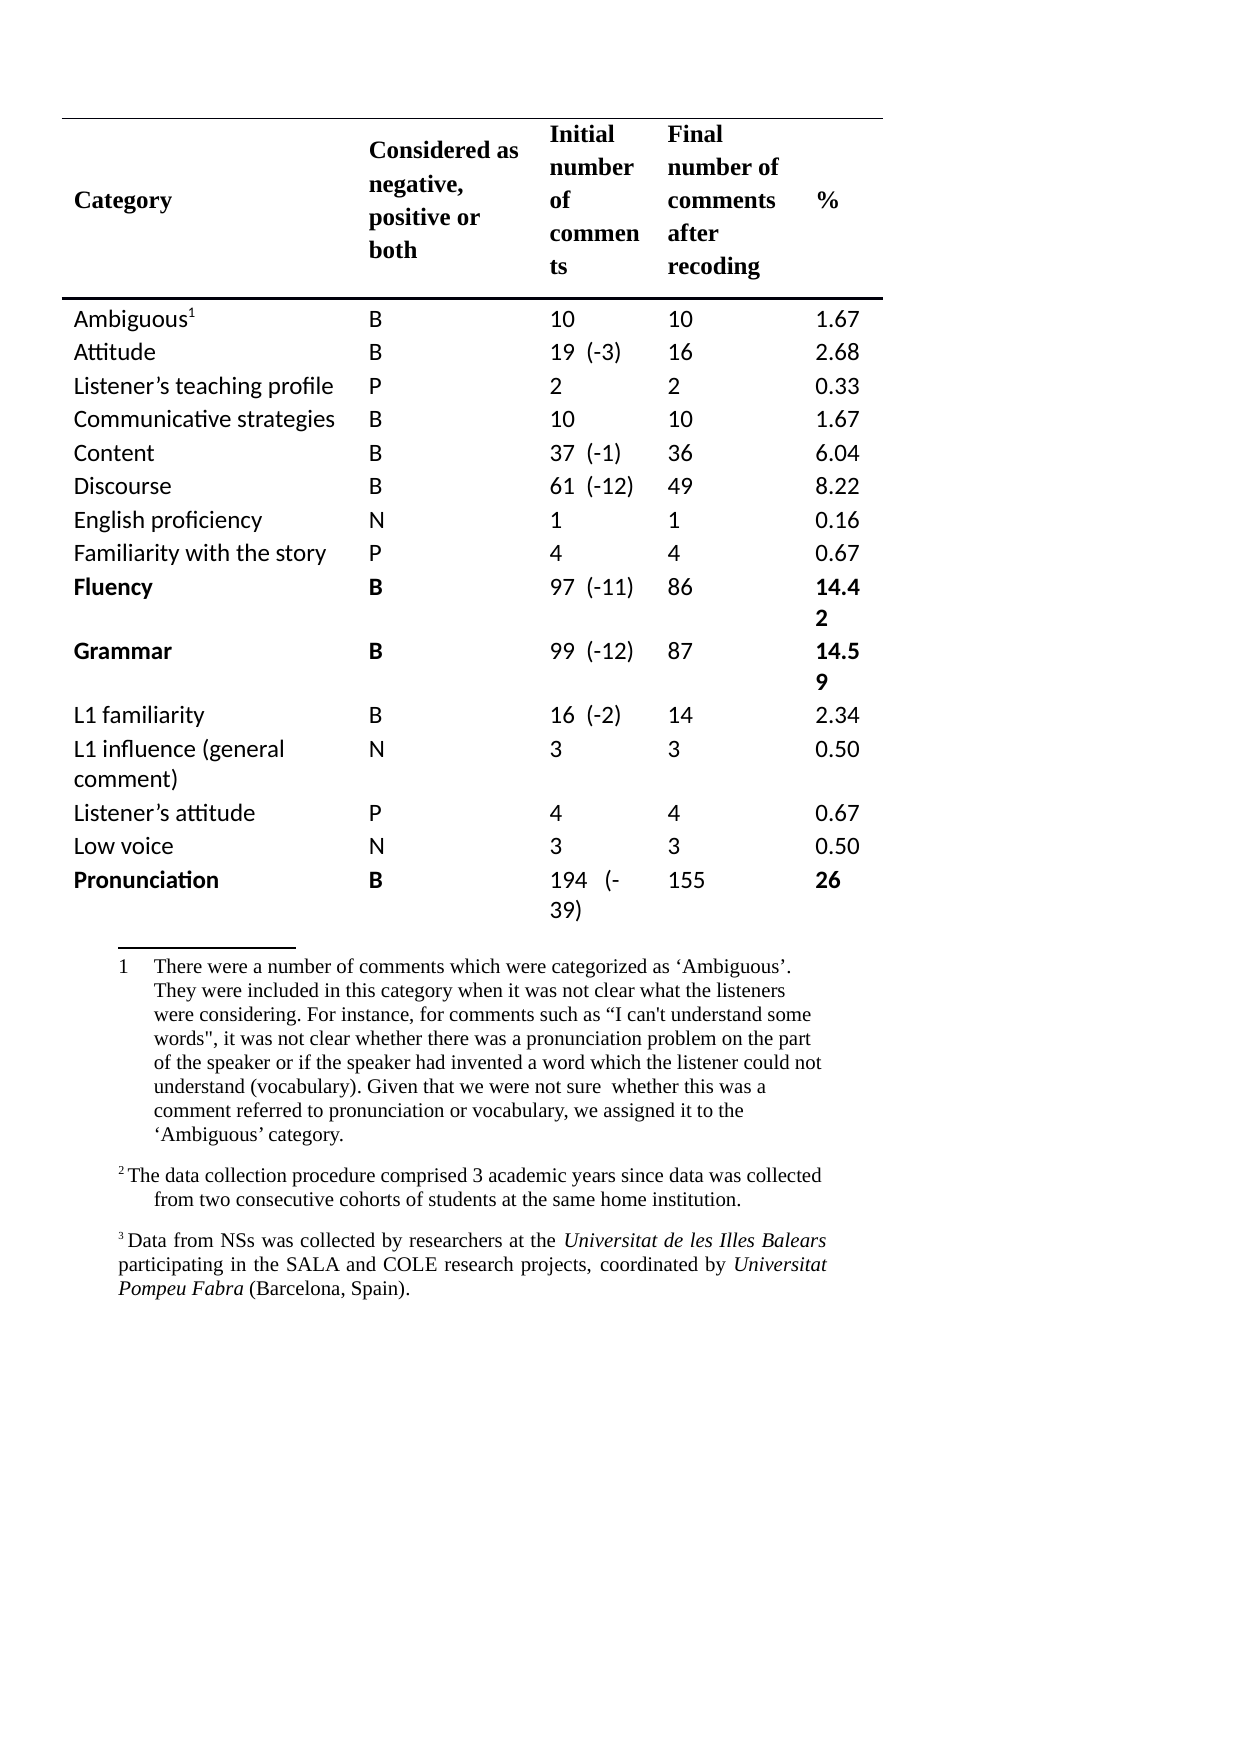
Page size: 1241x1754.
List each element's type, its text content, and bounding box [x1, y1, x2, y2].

table_cell 155 [656, 861, 803, 925]
table_cell 1.67 [804, 400, 883, 434]
table_cell 2 [656, 367, 803, 400]
table_cell P [357, 794, 537, 827]
table_cell L1 influence (general comment) [62, 730, 357, 794]
table_cell 97 (-11) [538, 568, 656, 632]
table_cell 3 [656, 828, 803, 861]
table_cell Ambiguous [62, 300, 357, 333]
table_header Considered as negative, positive or both [357, 119, 537, 297]
table_cell B [357, 434, 537, 467]
table_cell B [357, 632, 537, 696]
table_header Category [62, 119, 357, 297]
table_cell N [357, 501, 537, 534]
table_cell 3 [538, 730, 656, 794]
table_cell 49 [656, 468, 803, 501]
table_cell Communicative strategies [62, 400, 357, 434]
table_cell 14.42 [804, 568, 883, 632]
table_cell N [357, 828, 537, 861]
table_cell Content [62, 434, 357, 467]
table_cell Low voice [62, 828, 357, 861]
table_cell 194 (-39) [538, 861, 656, 925]
table_cell 0.50 [804, 730, 883, 794]
table_cell 2.34 [804, 696, 883, 730]
table_cell 1 [656, 501, 803, 534]
table_cell B [357, 400, 537, 434]
table_cell 0.50 [804, 828, 883, 861]
table_cell Fluency [62, 568, 357, 632]
table_cell Listener’s attitude [62, 794, 357, 827]
table_cell N [357, 730, 537, 794]
table_cell L1 familiarity [62, 696, 357, 730]
table_cell Listener’s teaching profile [62, 367, 357, 400]
table_cell 0.16 [804, 501, 883, 534]
table_cell Attitude [62, 333, 357, 367]
table_cell 8.22 [804, 468, 883, 501]
table_cell Grammar [62, 632, 357, 696]
table_cell Discourse [62, 468, 357, 501]
table_cell 14.59 [804, 632, 883, 696]
table_cell 1 [538, 501, 656, 534]
table_header Initial number of comments [538, 119, 656, 297]
table_cell Familiarity with the story [62, 535, 357, 568]
table_cell B [357, 568, 537, 632]
table_cell P [357, 367, 537, 400]
table_cell 10 [538, 300, 656, 333]
table_cell 87 [656, 632, 803, 696]
table_cell 36 [656, 434, 803, 467]
table_cell 2 [538, 367, 656, 400]
table_cell 4 [538, 794, 656, 827]
table_cell 4 [538, 535, 656, 568]
table_cell 61 (-12) [538, 468, 656, 501]
table_cell P [357, 535, 537, 568]
table_cell B [357, 696, 537, 730]
table_header % [804, 119, 883, 297]
table_cell 99 (-12) [538, 632, 656, 696]
table_cell 0.33 [804, 367, 883, 400]
table_cell 4 [656, 535, 803, 568]
table_cell 10 [656, 400, 803, 434]
table_cell B [357, 333, 537, 367]
table_cell 0.67 [804, 535, 883, 568]
table_cell B [357, 300, 537, 333]
table_cell 10 [538, 400, 656, 434]
table_cell 4 [656, 794, 803, 827]
table_cell 37 (-1) [538, 434, 656, 467]
table_cell 6.04 [804, 434, 883, 467]
table_header Final number of comments after recoding [656, 119, 803, 297]
table_cell 19 (-3) [538, 333, 656, 367]
table_cell 14 [656, 696, 803, 730]
table_cell B [357, 861, 537, 925]
table_cell 3 [538, 828, 656, 861]
table_cell 0.67 [804, 794, 883, 827]
table_cell 16 [656, 333, 803, 367]
table_cell 1.67 [804, 300, 883, 333]
table_cell 10 [656, 300, 803, 333]
table_cell B [357, 468, 537, 501]
table_cell 3 [656, 730, 803, 794]
table_cell 16 (-2) [538, 696, 656, 730]
table_cell 86 [656, 568, 803, 632]
table_cell 2.68 [804, 333, 883, 367]
table_cell 26 [804, 861, 883, 925]
table_cell English proficiency [62, 501, 357, 534]
table_cell Pronunciation [62, 861, 357, 925]
